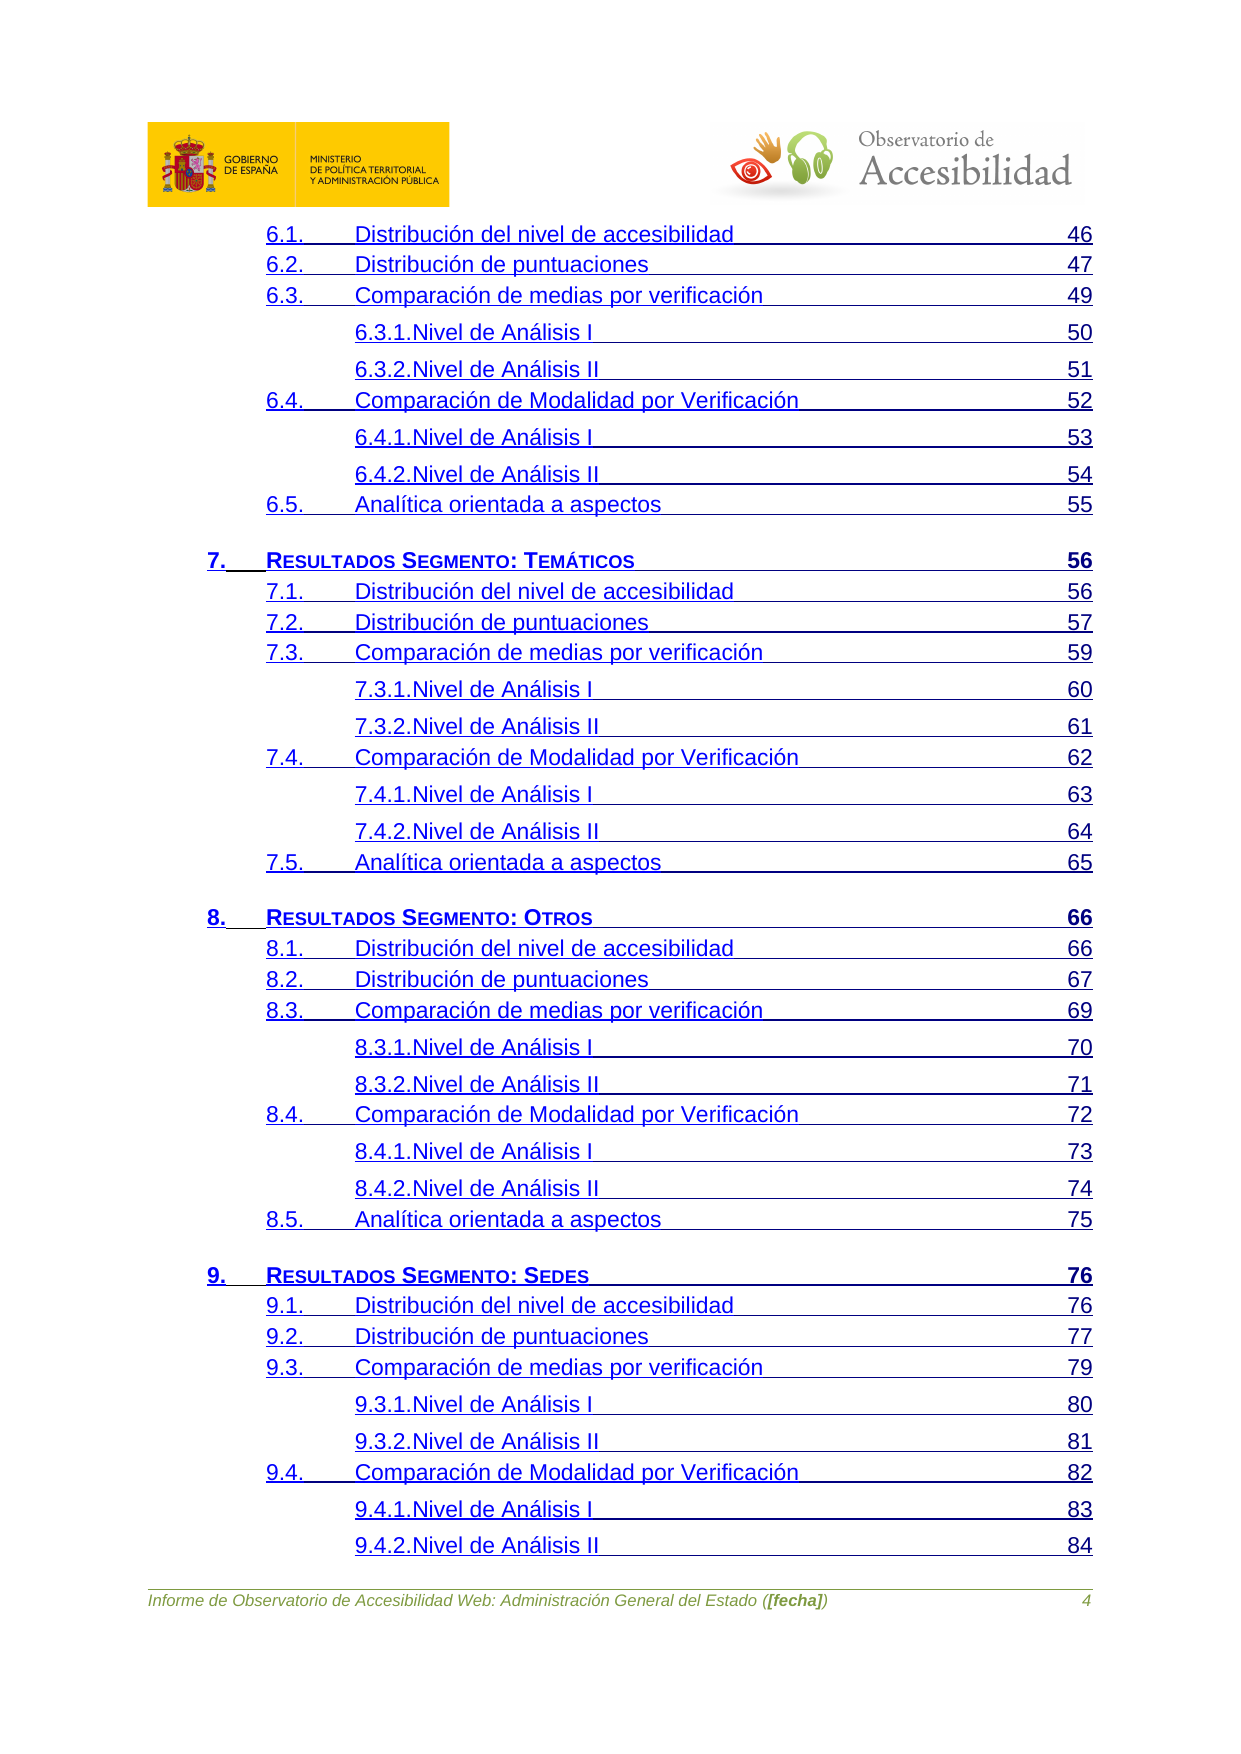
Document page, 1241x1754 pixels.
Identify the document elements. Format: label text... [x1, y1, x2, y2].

text 7.4. Comparación de Modalidad por Verificación 62 [266, 743, 1092, 767]
text 6.5. Analítica orientada a aspectos 55 [266, 491, 1092, 514]
text 9.2. Distribución de puntuaciones 77 [266, 1322, 1092, 1346]
text 8.3.2. Nivel de Análisis II 71 [354, 1070, 1092, 1093]
text 6.3. Comparación de medias por verificación 49 [266, 281, 1092, 305]
text [354, 1519, 1092, 1523]
text [354, 1556, 1092, 1560]
text 6.3.2. Nivel de Análisis II 51 [354, 355, 1092, 379]
text 6.4. Comparación de Modalidad por Verificación 52 [266, 386, 1092, 409]
text 9.3. Comparación de medias por verificación 79 [266, 1353, 1092, 1377]
text 8.3. Comparación de medias por verificación 69 [266, 996, 1092, 1019]
text 7.3.1. Nivel de Análisis I 60 [354, 675, 1092, 699]
text 6.1. Distribución del nivel de accesibilidad 46 [266, 220, 1092, 243]
text 9.1. Distribución del nivel de accesibilidad 76 [266, 1292, 1092, 1315]
text 9.4. Comparación de Modalidad por Verificación 82 [266, 1458, 1092, 1481]
text [354, 1094, 1092, 1098]
text 9.3.2. Nivel de Análisis II 81 [354, 1427, 1092, 1451]
text 9.4.1. Nivel de Análisis I 83 [354, 1495, 1092, 1518]
text 7.3. Comparación de medias por verificación 59 [266, 638, 1092, 662]
text [354, 1057, 1092, 1061]
text 7.4.1. Nivel de Análisis I 63 [354, 780, 1092, 804]
text 8.1. Distribución del nivel de accesibilidad 66 [266, 934, 1092, 958]
text 8.4. Comparación de Modalidad por Verificación 72 [266, 1100, 1092, 1124]
text 7.4.2. Nivel de Análisis II 64 [354, 817, 1092, 841]
text 6.4.2. Nivel de Análisis II 54 [354, 460, 1092, 483]
text 8.4.1. Nivel de Análisis I 73 [354, 1137, 1092, 1161]
text 7.3.2. Nivel de Análisis II 61 [354, 712, 1092, 736]
text [354, 484, 1092, 488]
text 7.5. Analítica orientada a aspectos 65 [266, 848, 1092, 871]
text 8.3.1. Nivel de Análisis I 70 [354, 1033, 1092, 1056]
text 9. Resultados Segmento: Sedes 76 [207, 1261, 1092, 1285]
text 7.1. Distribución del nivel de accesibilidad 56 [266, 577, 1092, 601]
text [354, 447, 1092, 451]
text 6.4.1. Nivel de Análisis I 53 [354, 423, 1092, 446]
text 6.2. Distribución de puntuaciones 47 [266, 250, 1092, 274]
text 8.4.2. Nivel de Análisis II 74 [354, 1174, 1092, 1198]
text 8.5. Analítica orientada a aspectos 75 [266, 1205, 1092, 1229]
text 6.3.1. Nivel de Análisis I 50 [354, 318, 1092, 342]
text 7.2. Distribución de puntuaciones 57 [266, 608, 1092, 631]
text 9.4.2. Nivel de Análisis II 84 [354, 1532, 1092, 1555]
text 8. Resultados Segmento: Otros 66 [207, 903, 1092, 932]
text 9.3.1. Nivel de Análisis I 80 [354, 1390, 1092, 1414]
text 8.2. Distribución de puntuaciones 67 [266, 965, 1092, 989]
text 7. Resultados Segmento: Temáticos 56 [207, 546, 1092, 570]
